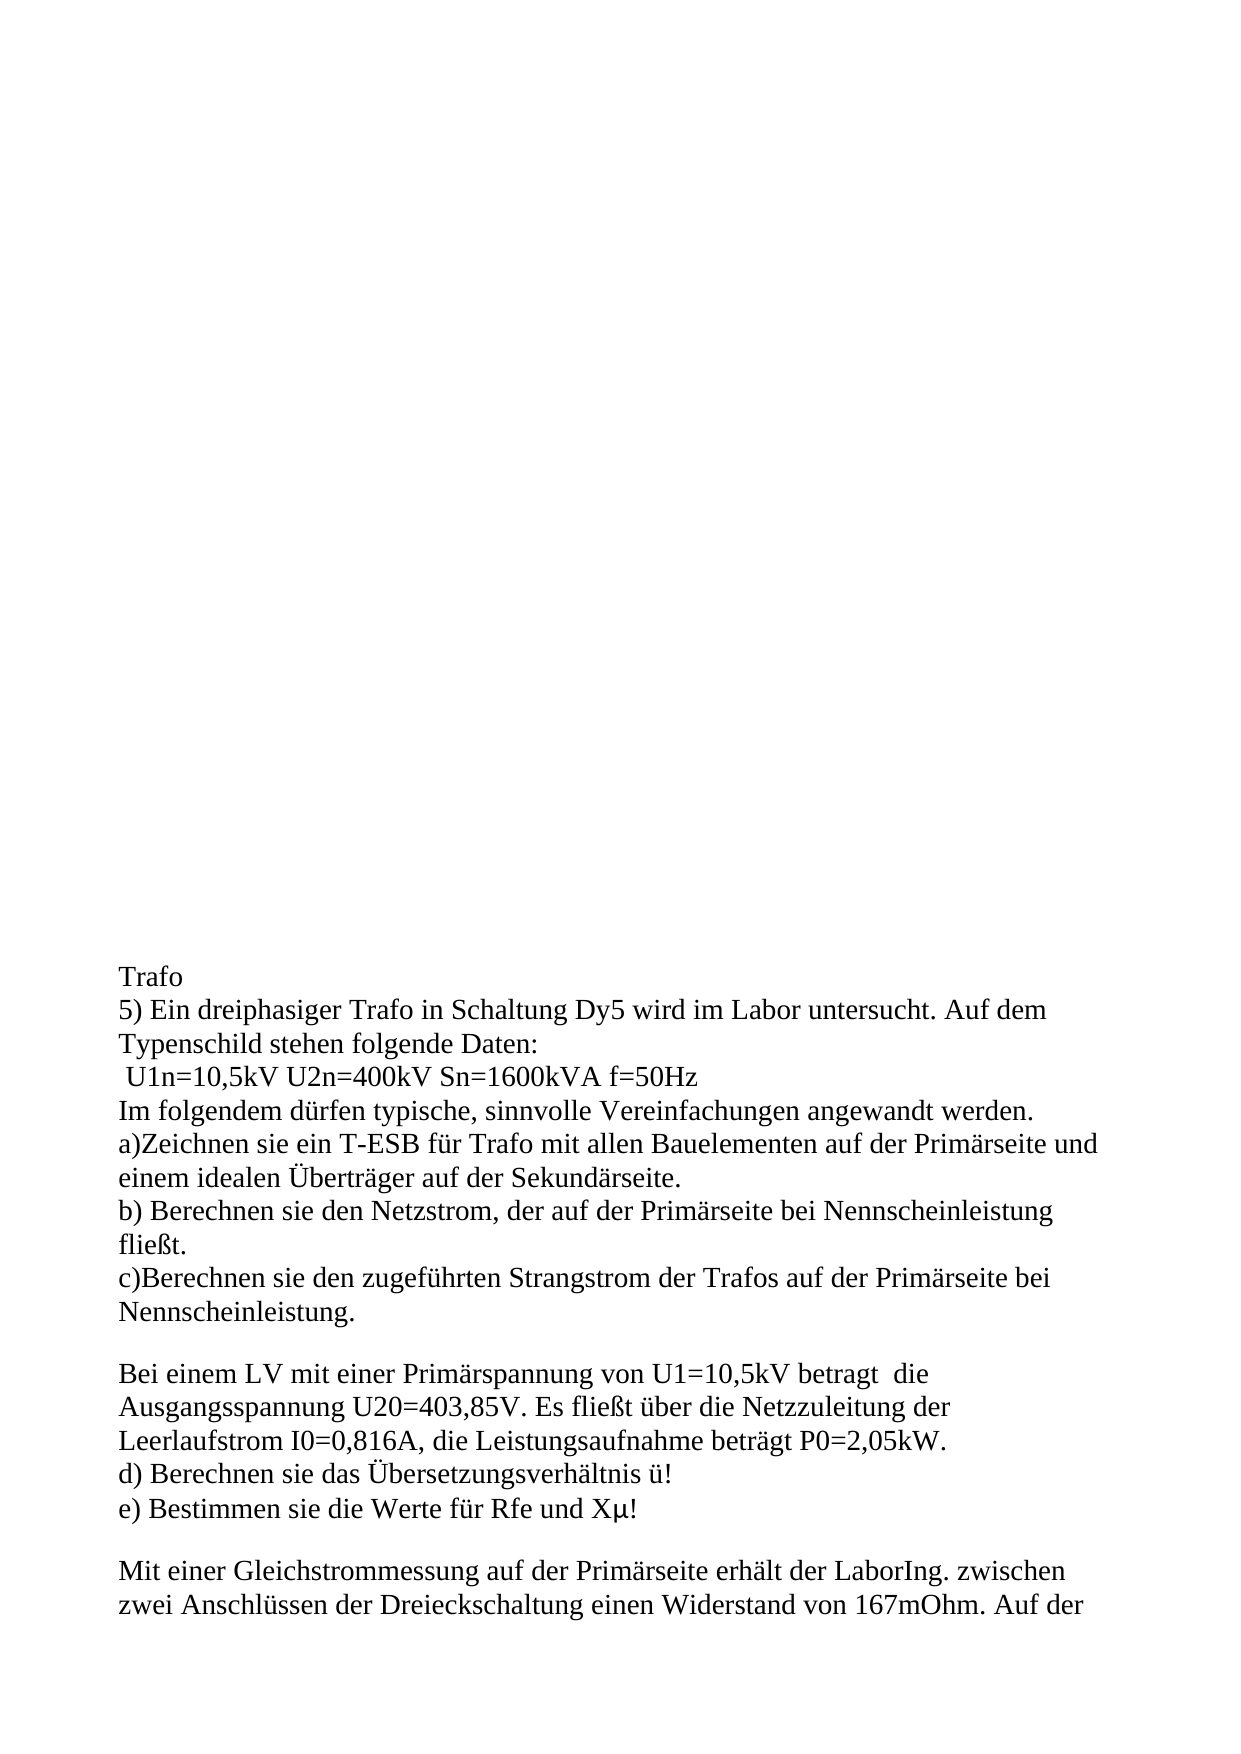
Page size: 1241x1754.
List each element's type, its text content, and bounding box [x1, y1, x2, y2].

text e) Bestimmen sie die Werte für Rfe und Xμ! [118, 1490, 1122, 1526]
text Mit einer Gleichstrommessung auf der Primärseite erhält der LaborIng. zwischen zwei Anschlüssen der Dreieckschaltung einen Widerstand von 167mOhm. Auf der [118, 1553, 1122, 1621]
text a)Zeichnen sie ein T-ESB für Trafo mit allen Bauelementen auf der Primärseite und einem idealen Überträger auf der Sekundärseite. [118, 1126, 1122, 1193]
text Bei einem LV mit einer Primärspannung von U1=10,5kV betragt die Ausgangsspannung U20=403,85V. Es fließt über die Netzzuleitung der Leerlaufstrom I0=0,816A, die Leistungsaufnahme beträgt P0=2,05kW. [118, 1356, 1122, 1456]
text c)Berechnen sie den zugeführten Strangstrom der Trafos auf der Primärseite bei Nennscheinleistung. [118, 1261, 1122, 1328]
text Im folgendem dürfen typische, sinnvolle Vereinfachungen angewandt werden. [118, 1093, 1122, 1126]
text 5) Ein dreiphasiger Trafo in Schaltung Dy5 wird im Labor untersucht. Auf dem Typenschild stehen folgende Daten: [118, 992, 1122, 1059]
text Trafo [118, 959, 1122, 992]
text b) Berechnen sie den Netzstrom, der auf der Primärseite bei Nennscheinleistung fließt. [118, 1193, 1122, 1261]
text U1n=10,5kV U2n=400kV Sn=1600kVA f=50Hz [118, 1059, 1122, 1093]
text d) Berechnen sie das Übersetzungsverhältnis ü! [118, 1456, 1122, 1490]
